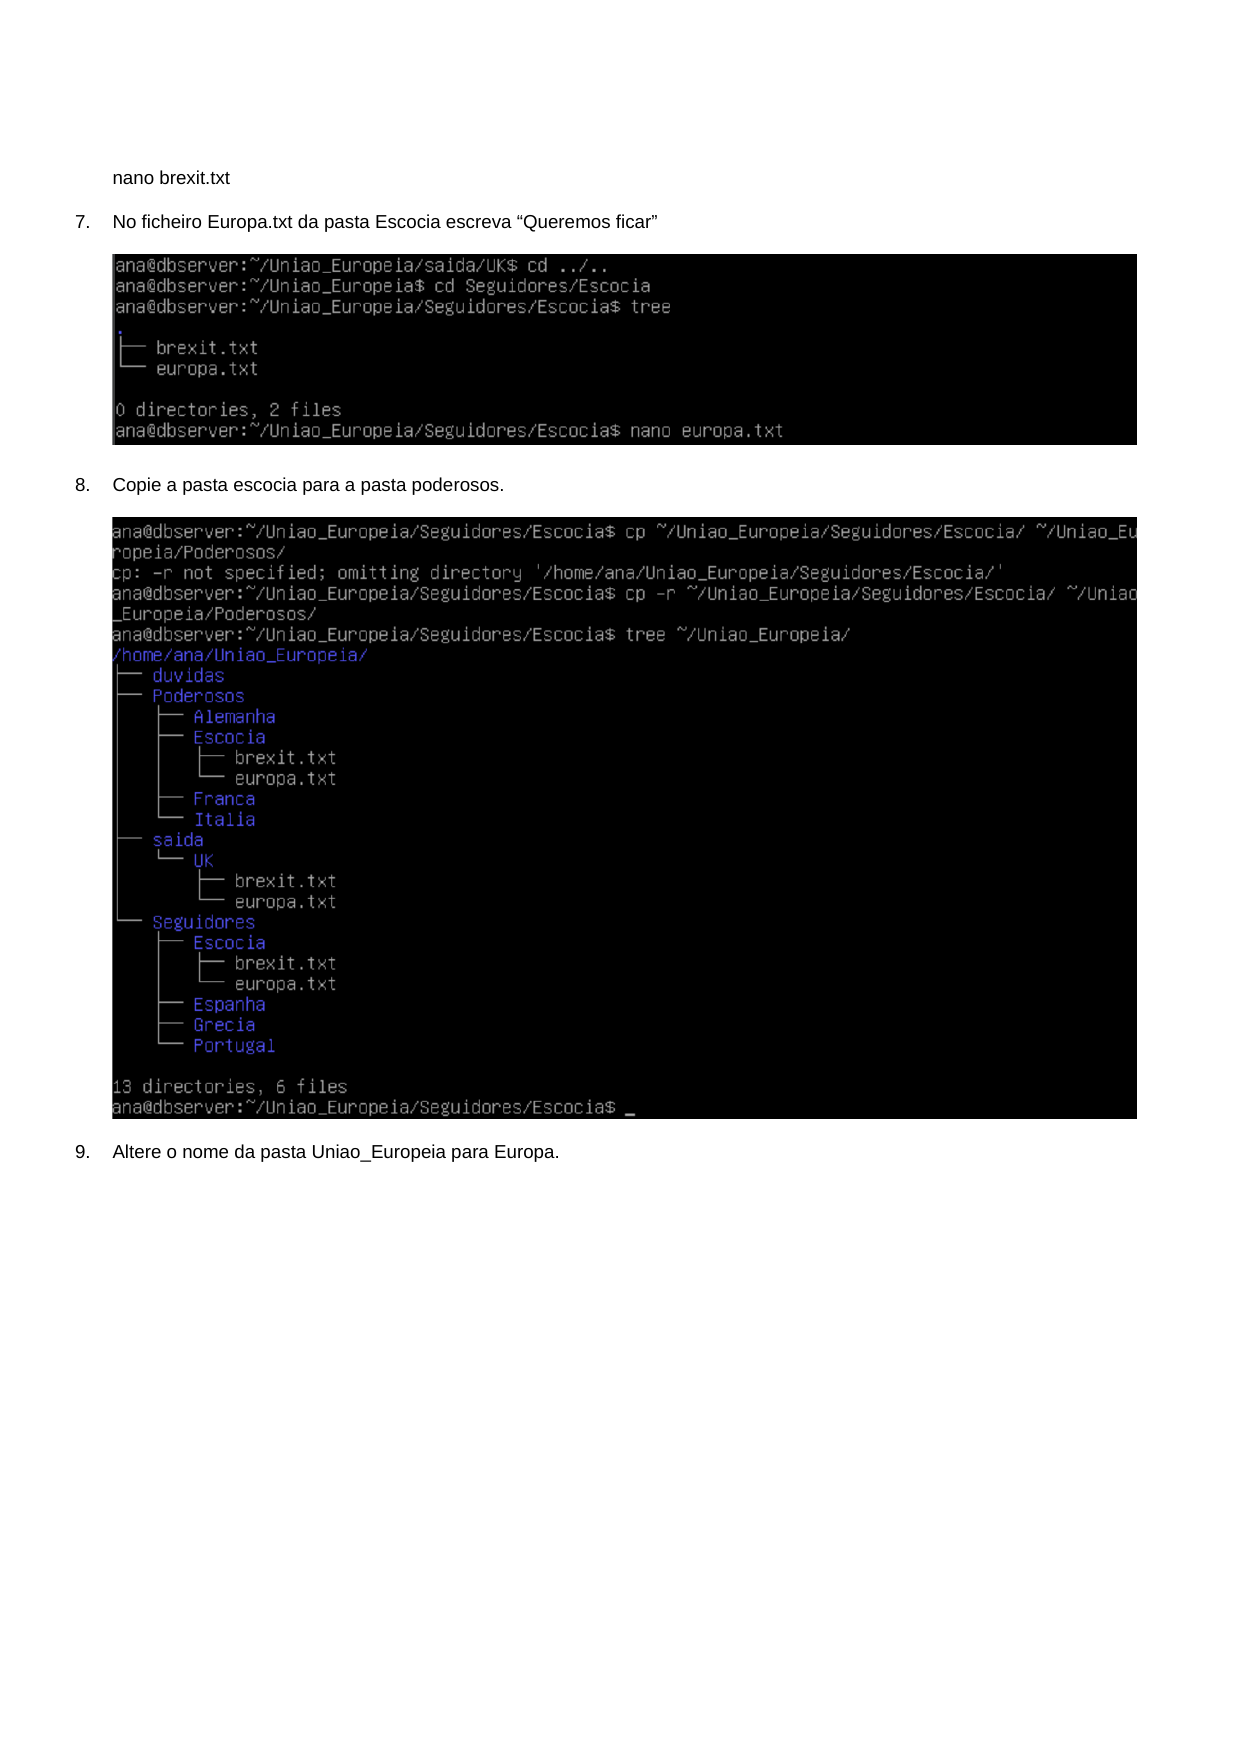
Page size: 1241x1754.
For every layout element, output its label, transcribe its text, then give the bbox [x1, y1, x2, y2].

text nano brexit.txt [112, 167, 1137, 188]
list Copie a pasta escocia para a pasta poderosos. [75, 474, 1137, 495]
list Altere o nome da pasta Uniao_Europeia para Europa. [75, 1141, 1137, 1163]
list No ficheiro Europa.txt da pasta Escocia escreva “Queremos ficar” [75, 211, 1137, 232]
